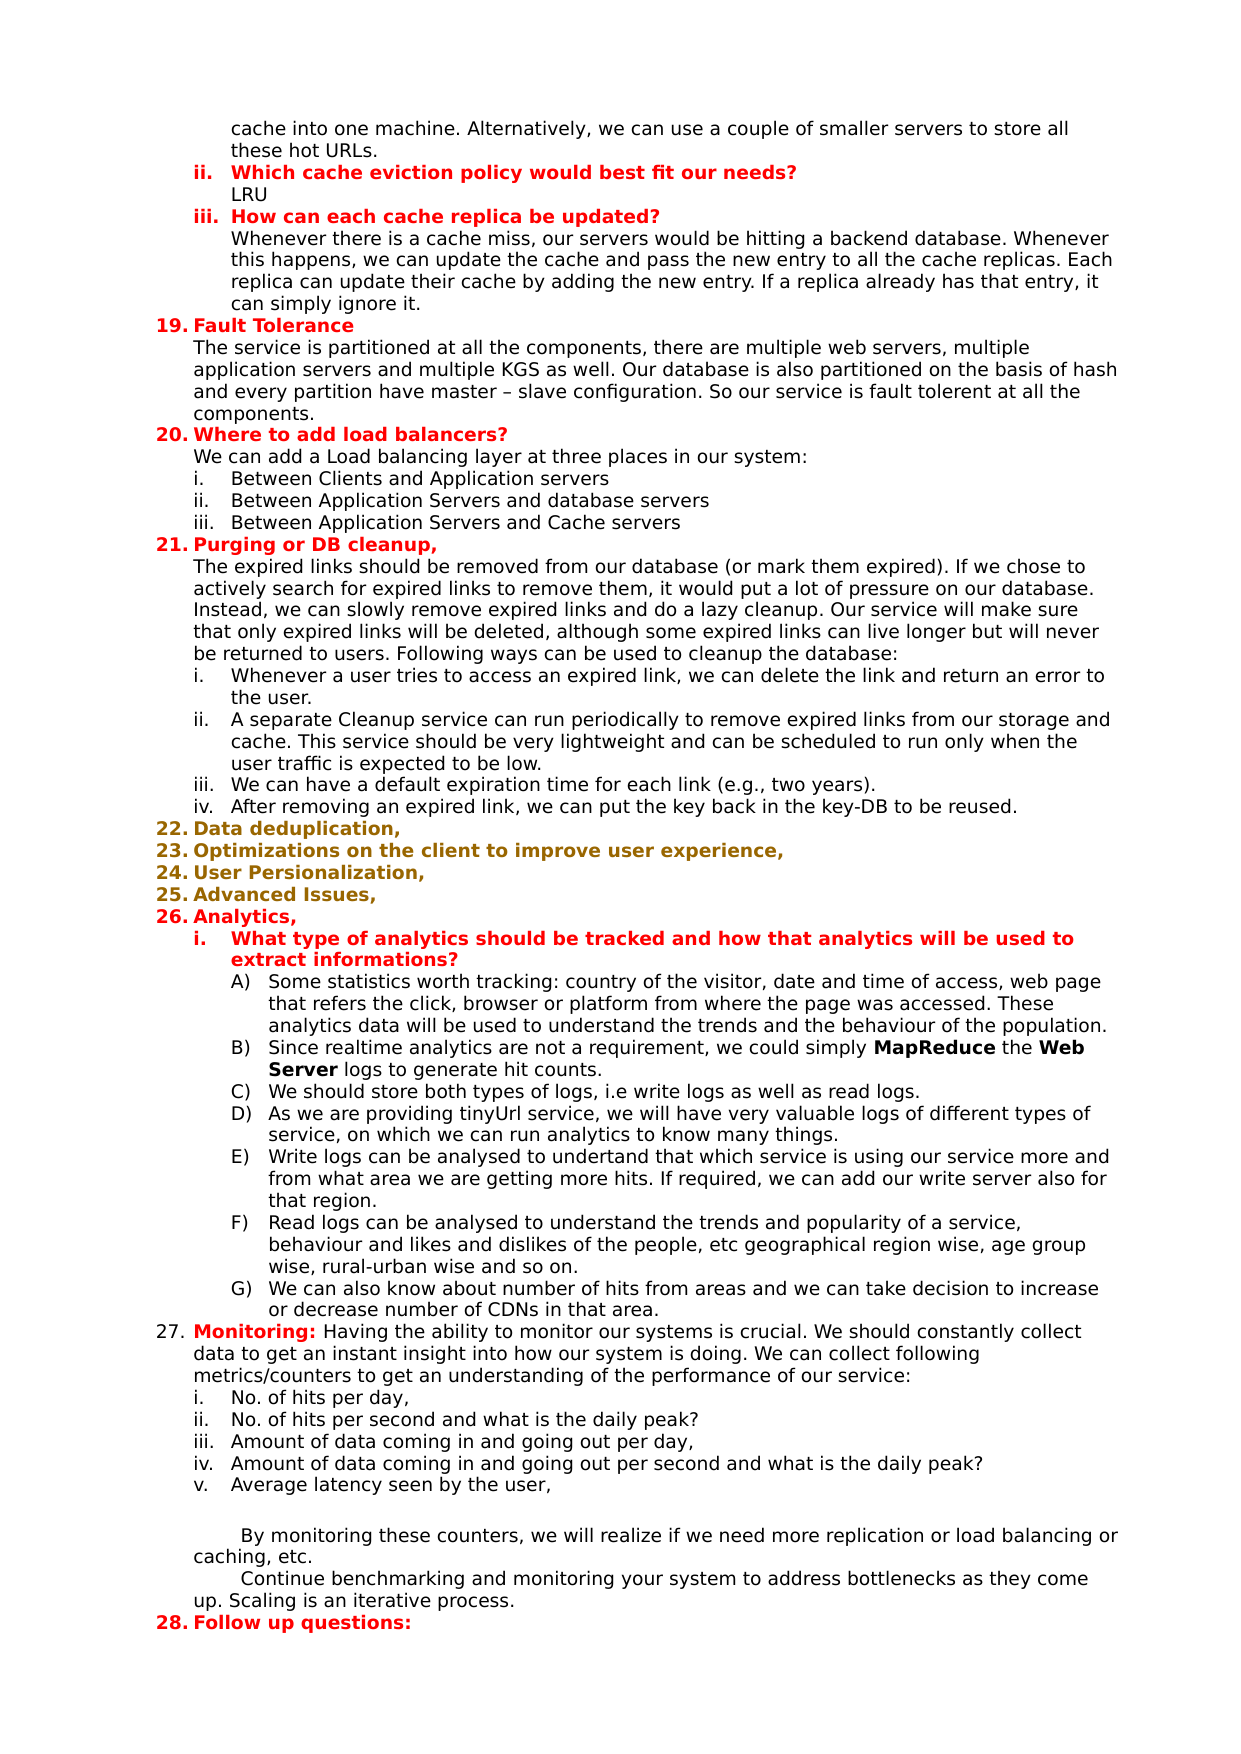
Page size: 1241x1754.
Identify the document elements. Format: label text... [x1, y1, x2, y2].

list Amount of data coming in and going out per day, [193, 1431, 1122, 1452]
list Data deduplication, [156, 818, 1122, 840]
list Read logs can be analysed to understand the trends and popularity of a service, behaviour and likes and dislikes of the people, etc geographical region wise, age group wise, rural-urban wise and so on. [231, 1212, 1122, 1277]
list Whenever there is a cache miss, our servers would be hitting a backend database. Whenever this happens, we can update the cache and pass the new entry to all the cache replicas. Each replica can update their cache by adding the new entry. If a replica already has that entry, it can simply ignore it. [193, 227, 1122, 315]
list Average latency seen by the user, [193, 1474, 1122, 1496]
list Where to add load balancers? [156, 424, 1122, 446]
list Monitoring: Having the ability to monitor our systems is crucial. We should constantly collect data to get an instant insight into how our system is doing. We can collect following metrics/counters to get an understanding of the performance of our service: [156, 1321, 1122, 1387]
list Continue benchmarking and monitoring your system to address bottlenecks as they come up. Scaling is an iterative process. [156, 1568, 1122, 1612]
list Follow up questions: [156, 1612, 1122, 1634]
list Which cache eviction policy would best fit our needs? [193, 162, 1122, 184]
list cache into one machine. Alternatively, we can use a couple of smaller servers to store all these hot URLs. [193, 118, 1122, 162]
list Between Clients and Application servers [193, 468, 1122, 490]
list Whenever a user tries to access an expired link, we can delete the link and return an error to the user. [193, 665, 1122, 709]
list No. of hits per second and what is the daily peak? [193, 1409, 1122, 1431]
list After removing an expired link, we can put the key back in the key-DB to be reused. [193, 796, 1122, 818]
list We can have a default expiration time for each link (e.g., two years). [193, 774, 1122, 796]
list We should store both types of logs, i.e write logs as well as read logs. [231, 1081, 1122, 1102]
list The expired links should be removed from our database (or mark them expired). If we chose to actively search for expired links to remove them, it would put a lot of pressure on our database. Instead, we can slowly remove expired links and do a lazy cleanup. Our service will make sure that only expired links will be deleted, although some expired links can live longer but will never be returned to users. Following ways can be used to cleanup the database: [156, 556, 1122, 665]
list Between Application Servers and Cache servers [193, 512, 1122, 534]
list Write logs can be analysed to undertand that which service is using our service more and from what area we are getting more hits. If required, we can add our write server also for that region. [231, 1146, 1122, 1212]
list Optimizations on the client to improve user experience, [156, 840, 1122, 862]
list Purging or DB cleanup, [156, 534, 1122, 556]
list LRU [193, 184, 1122, 206]
list A separate Cleanup service can run periodically to remove expired links from our storage and cache. This service should be very lightweight and can be scheduled to run only when the user traffic is expected to be low. [193, 709, 1122, 774]
list Between Application Servers and database servers [193, 490, 1122, 512]
list How can each cache replica be updated? [193, 206, 1122, 227]
list Analytics, [156, 906, 1122, 927]
list Fault Tolerance [156, 315, 1122, 337]
list The service is partitioned at all the components, there are multiple web servers, multiple application servers and multiple KGS as well. Our database is also partitioned on the basis of hash and every partition have master – slave configuration. So our service is fault tolerent at all the components. [156, 337, 1122, 424]
list Amount of data coming in and going out per second and what is the daily peak? [193, 1452, 1122, 1474]
list Since realtime analytics are not a requirement, we could simply MapReduce the Web Server logs to generate hit counts. [231, 1037, 1122, 1081]
list We can add a Load balancing layer at three places in our system: [156, 446, 1122, 468]
list Advanced Issues, [156, 884, 1122, 906]
list We can also know about number of hits from areas and we can take decision to increase or decrease number of CDNs in that area. [231, 1277, 1122, 1321]
list By monitoring these counters, we will realize if we need more replication or load balancing or caching, etc. [156, 1524, 1122, 1568]
list No. of hits per day, [193, 1387, 1122, 1409]
list As we are providing tinyUrl service, we will have very valuable logs of different types of service, on which we can run analytics to know many things. [231, 1102, 1122, 1146]
list User Persionalization, [156, 862, 1122, 884]
list What type of analytics should be tracked and how that analytics will be used to extract informations? [193, 927, 1122, 971]
list Some statistics worth tracking: country of the visitor, date and time of access, web page that refers the click, browser or platform from where the page was accessed. These analytics data will be used to understand the trends and the behaviour of the population. [231, 971, 1122, 1037]
